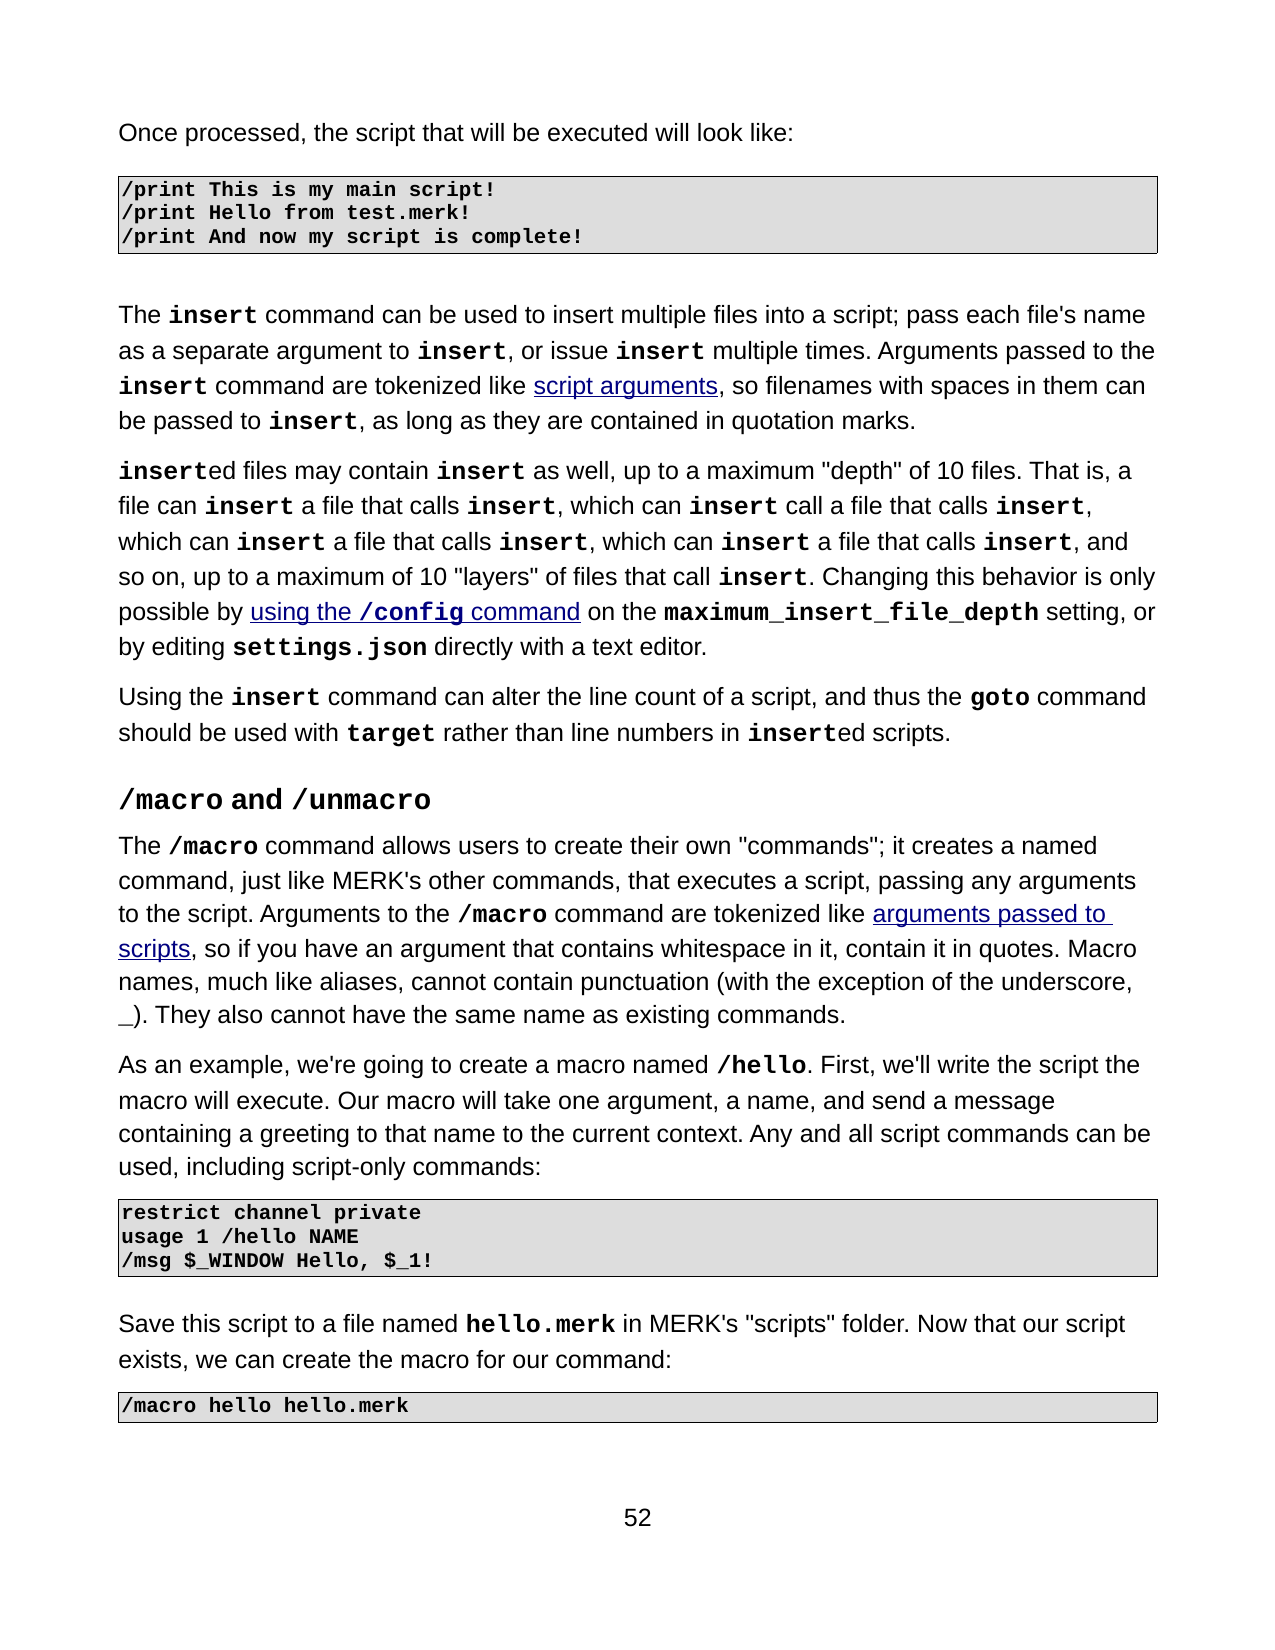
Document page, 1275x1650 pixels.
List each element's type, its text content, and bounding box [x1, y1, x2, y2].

text Once processed, the script that will be executed will look like: [118, 118, 1157, 147]
text As an example, we're going to create a macro named /hello. First, we'll write the script the macro will execute. Our macro will take one argument, a name, and send a message containing a greeting to that name to the current context. Any and all script commands can be used, including script-only commands: [118, 1050, 1157, 1180]
table_header /macro hello hello.merk [119, 1393, 1157, 1422]
text Using the insert command can alter the line count of a script, and thus the goto command should be used with target rather than line numbers in inserted scripts. [118, 682, 1157, 748]
subtitle /macro and /unmacro [118, 782, 1157, 818]
text The insert command can be used to insert multiple files into a script; pass each file's name as a separate argument to insert, or issue insert multiple times. Arguments passed to the insert command are tokenized like script arguments, so filenames with spaces in them can be passed to insert, as long as they are contained in quotation marks. [118, 300, 1157, 437]
table_header restrict channel private usage 1 /hello NAME /msg $_WINDOW Hello, $_1! [119, 1200, 1157, 1276]
text inserted files may contain insert as well, up to a maximum "depth" of 10 files. That is, a file can insert a file that calls insert, which can insert call a file that calls insert, which can insert a file that calls insert, which can insert a file that calls insert, and so on, up to a maximum of 10 "layers" of files that call insert. Changing this behavior is only possible by using the /config command on the maximum_insert_file_depth setting, or by editing settings.json directly with a text editor. [118, 456, 1157, 663]
text Save this script to a file named hello.merk in MERK's "scripts" folder. Now that our script exists, we can create the macro for our command: [118, 1277, 1157, 1373]
table_header /print This is my main script! /print Hello from test.merk! /print And now my script is complete! [119, 177, 1157, 253]
text The /macro command allows users to create their own "commands"; it creates a named command, just like MERK's other commands, that executes a script, passing any arguments to the script. Arguments to the /macro command are tokenized like arguments passed to scripts, so if you have an argument that contains whitespace in it, contain it in quotes. Macro names, much like aliases, cannot contain punctuation (with the exception of the underscore, _). They also cannot have the same name as existing commands. [118, 831, 1157, 1031]
